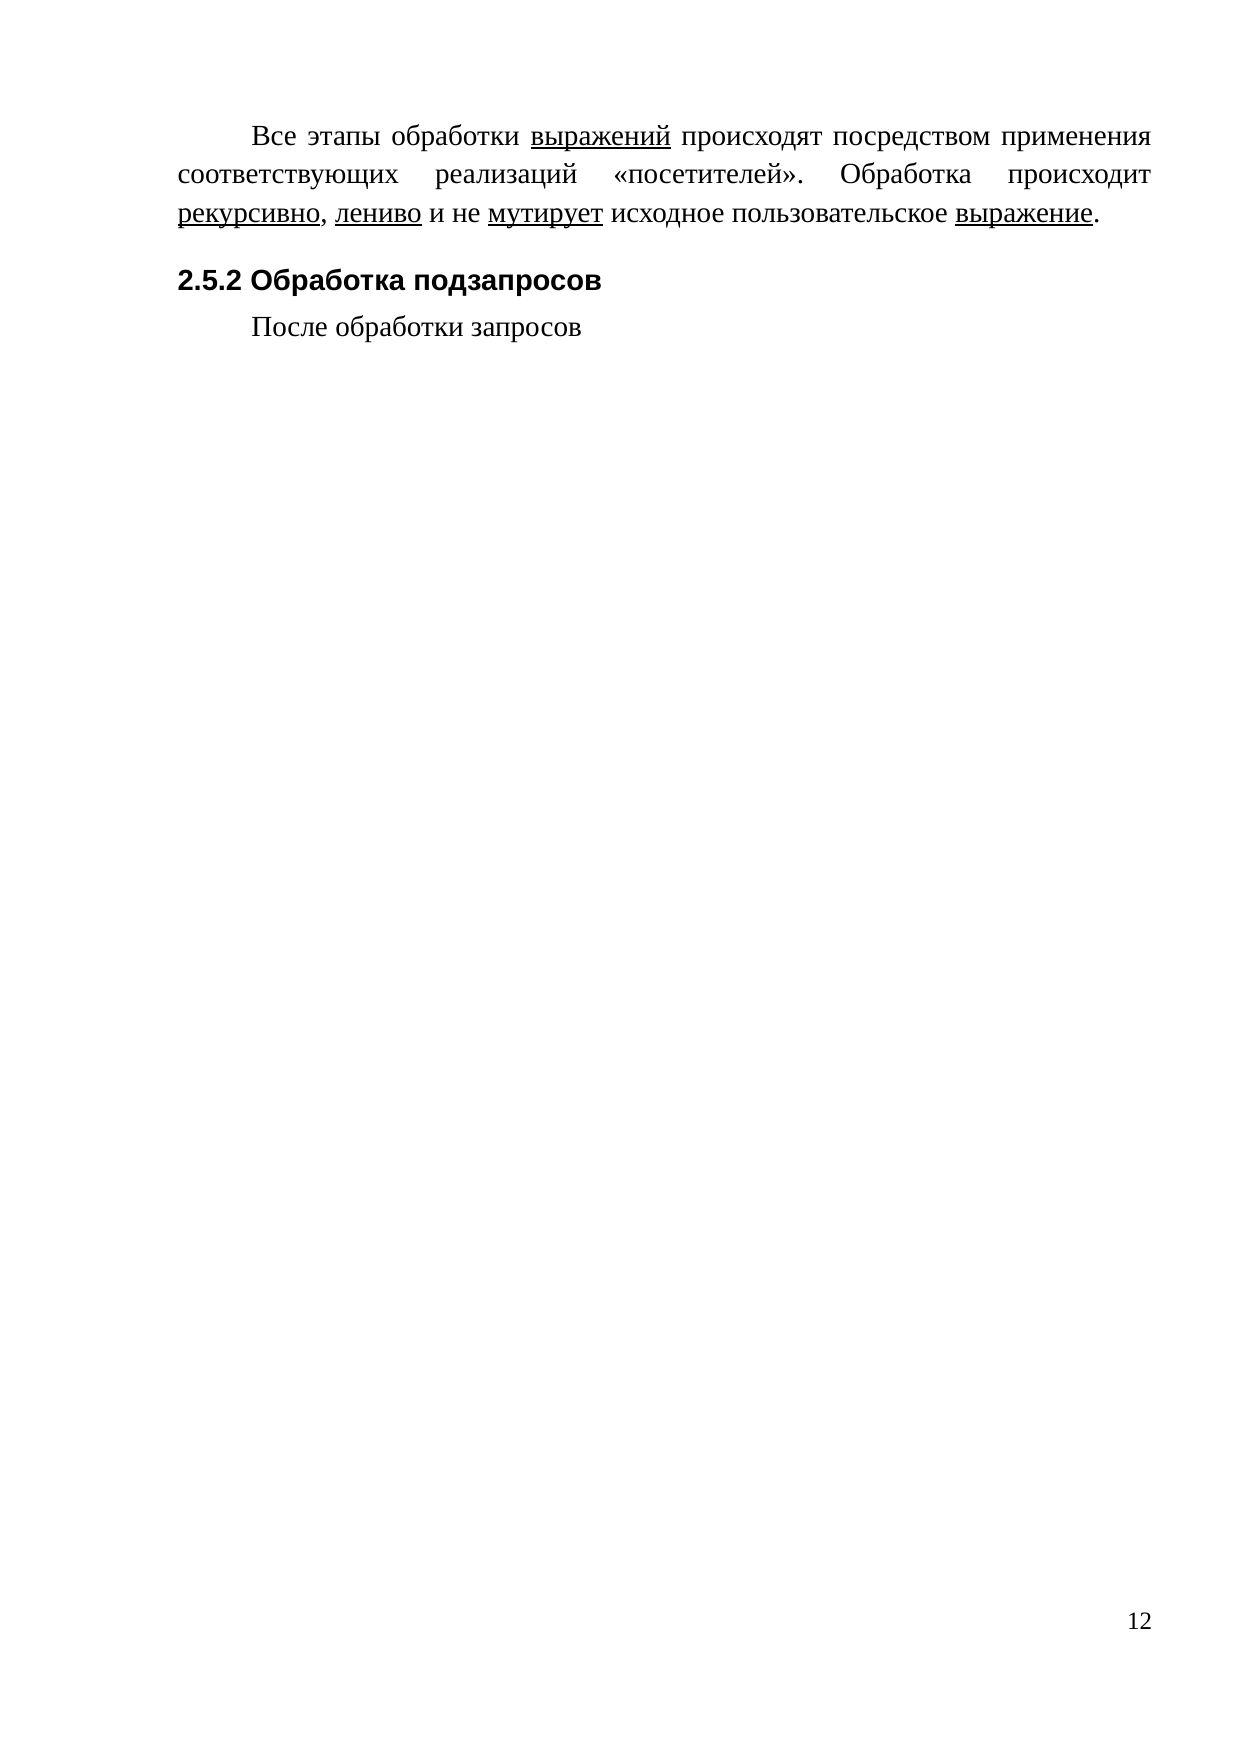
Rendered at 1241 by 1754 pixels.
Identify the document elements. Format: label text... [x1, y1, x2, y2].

text После обработки запросов [177, 309, 1152, 342]
subtitle 2.5.2 Обработка подзапросов [177, 263, 1152, 296]
text Все этапы обработки выражений происходят посредством применения соответствующих реализаций «посетителей». Обработка происходит рекурсивно, лениво и не мутирует исходное пользовательское выражение. [177, 118, 1152, 229]
